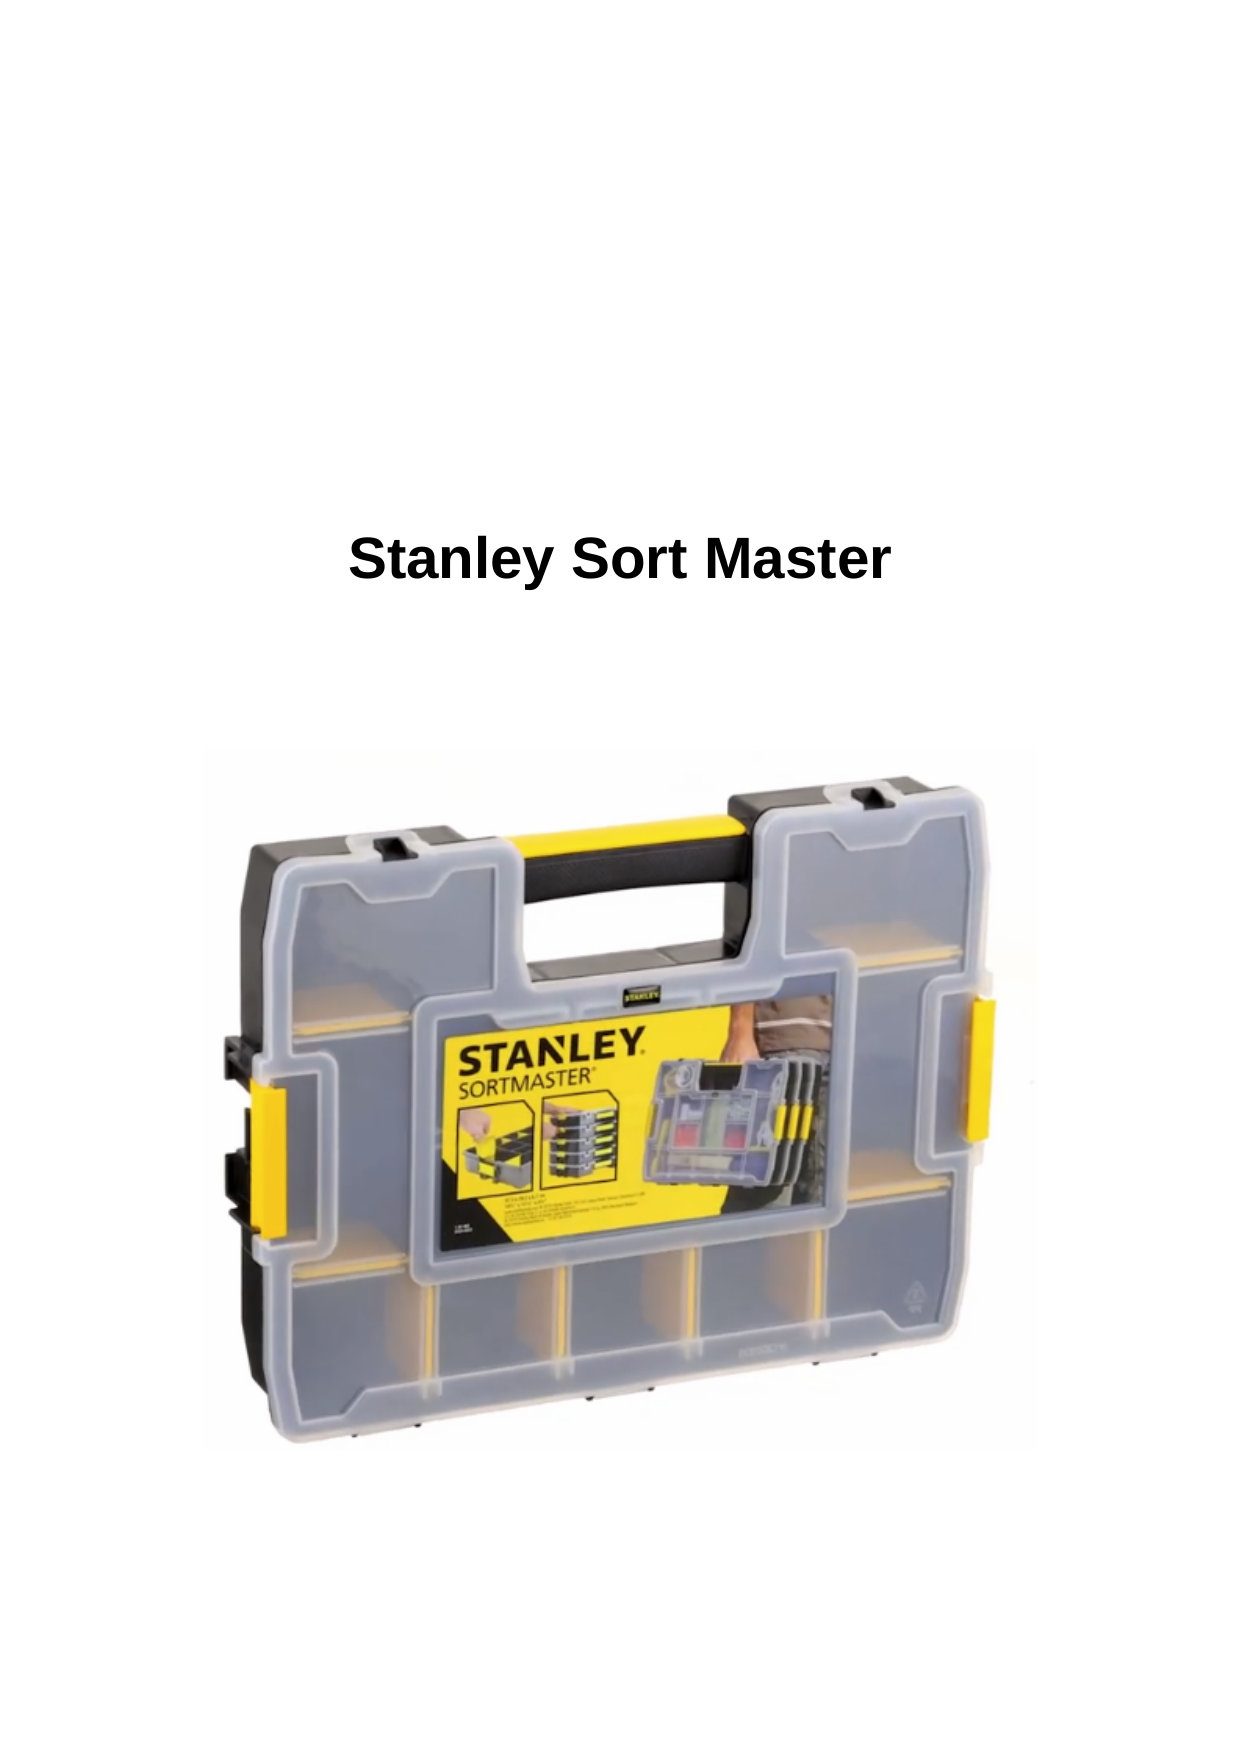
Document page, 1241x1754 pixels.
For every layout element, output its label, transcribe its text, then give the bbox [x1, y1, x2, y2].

picture [202, 746, 1039, 1450]
title Stanley Sort Master [118, 524, 1122, 591]
